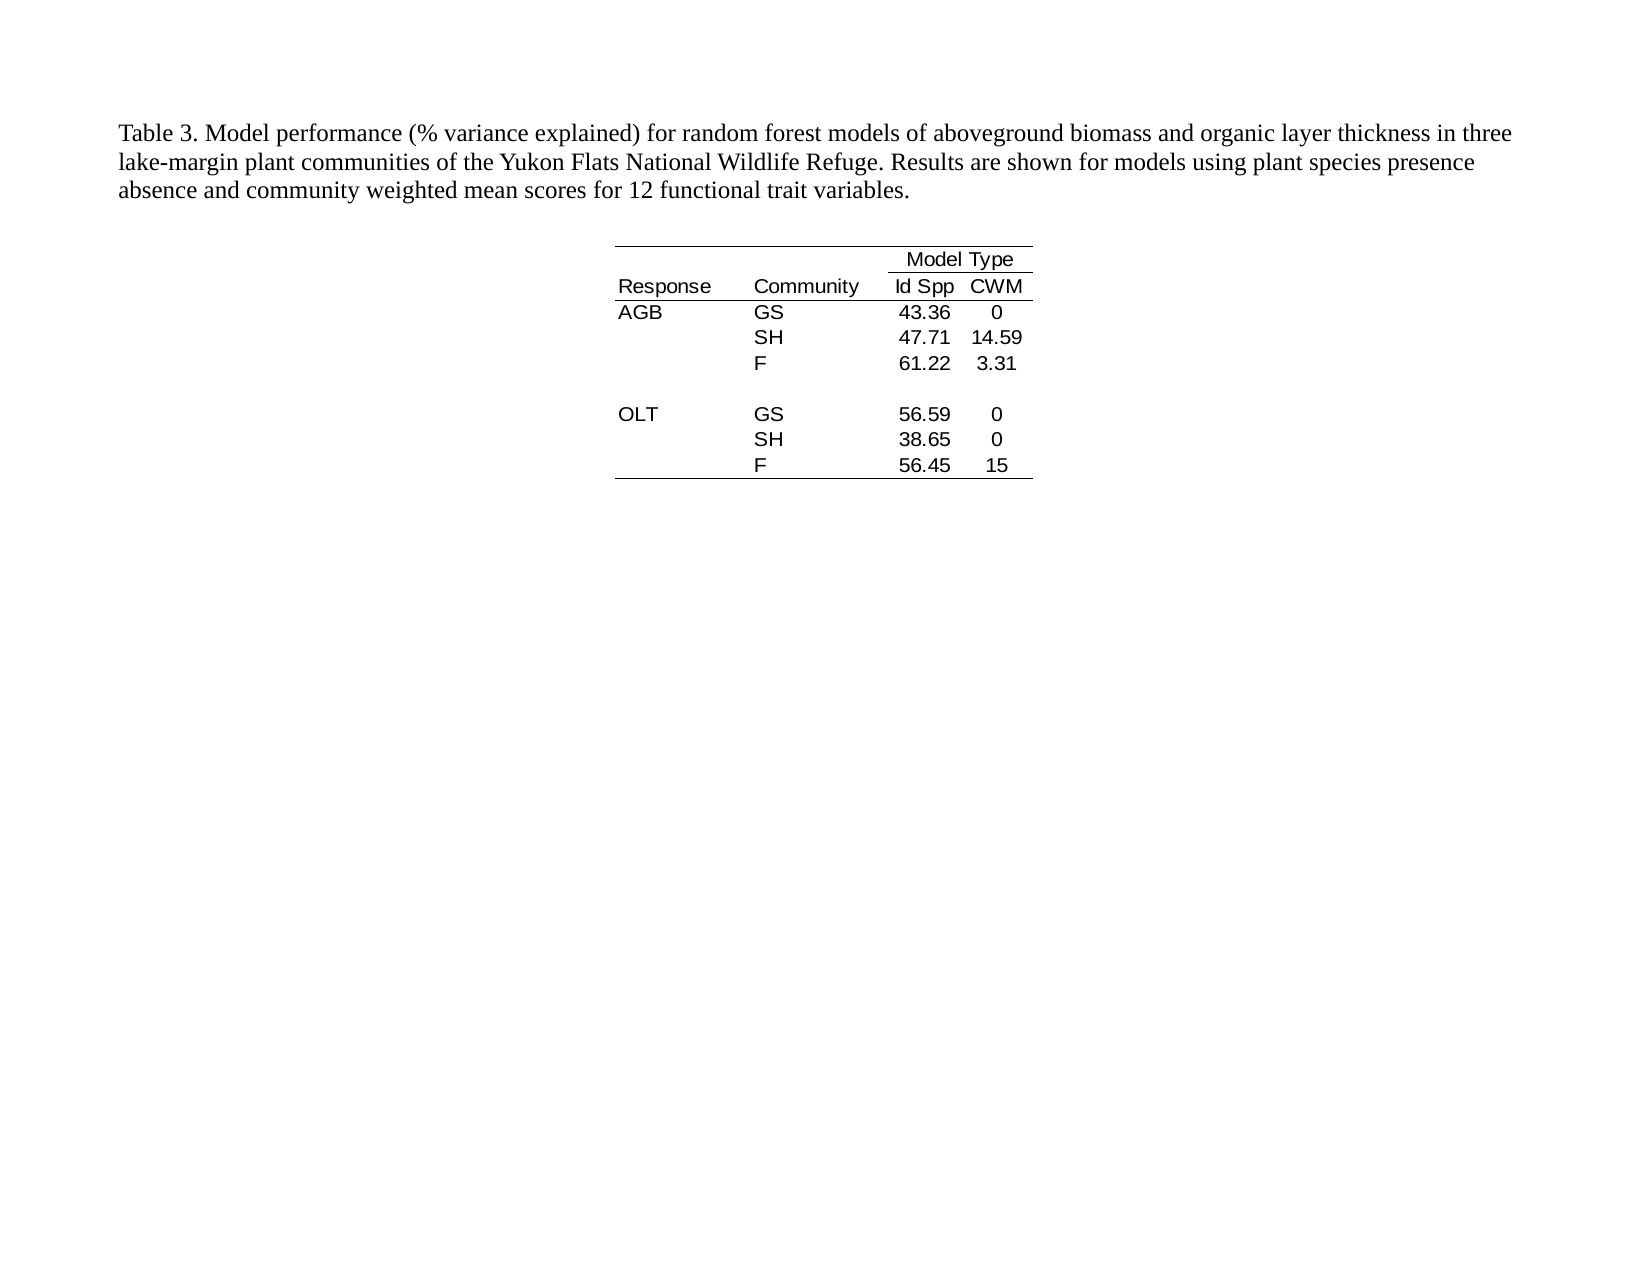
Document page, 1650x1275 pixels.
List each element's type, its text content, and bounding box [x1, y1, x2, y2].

text Table 3. Model performance (% variance explained) for random forest models of aboveground biomass and organic layer thickness in three lake-margin plant communities of the Yukon Flats National Wildlife Refuge. Results are shown for models using plant species presence absence and community weighted mean scores for 12 functional trait variables. [118, 118, 1532, 204]
